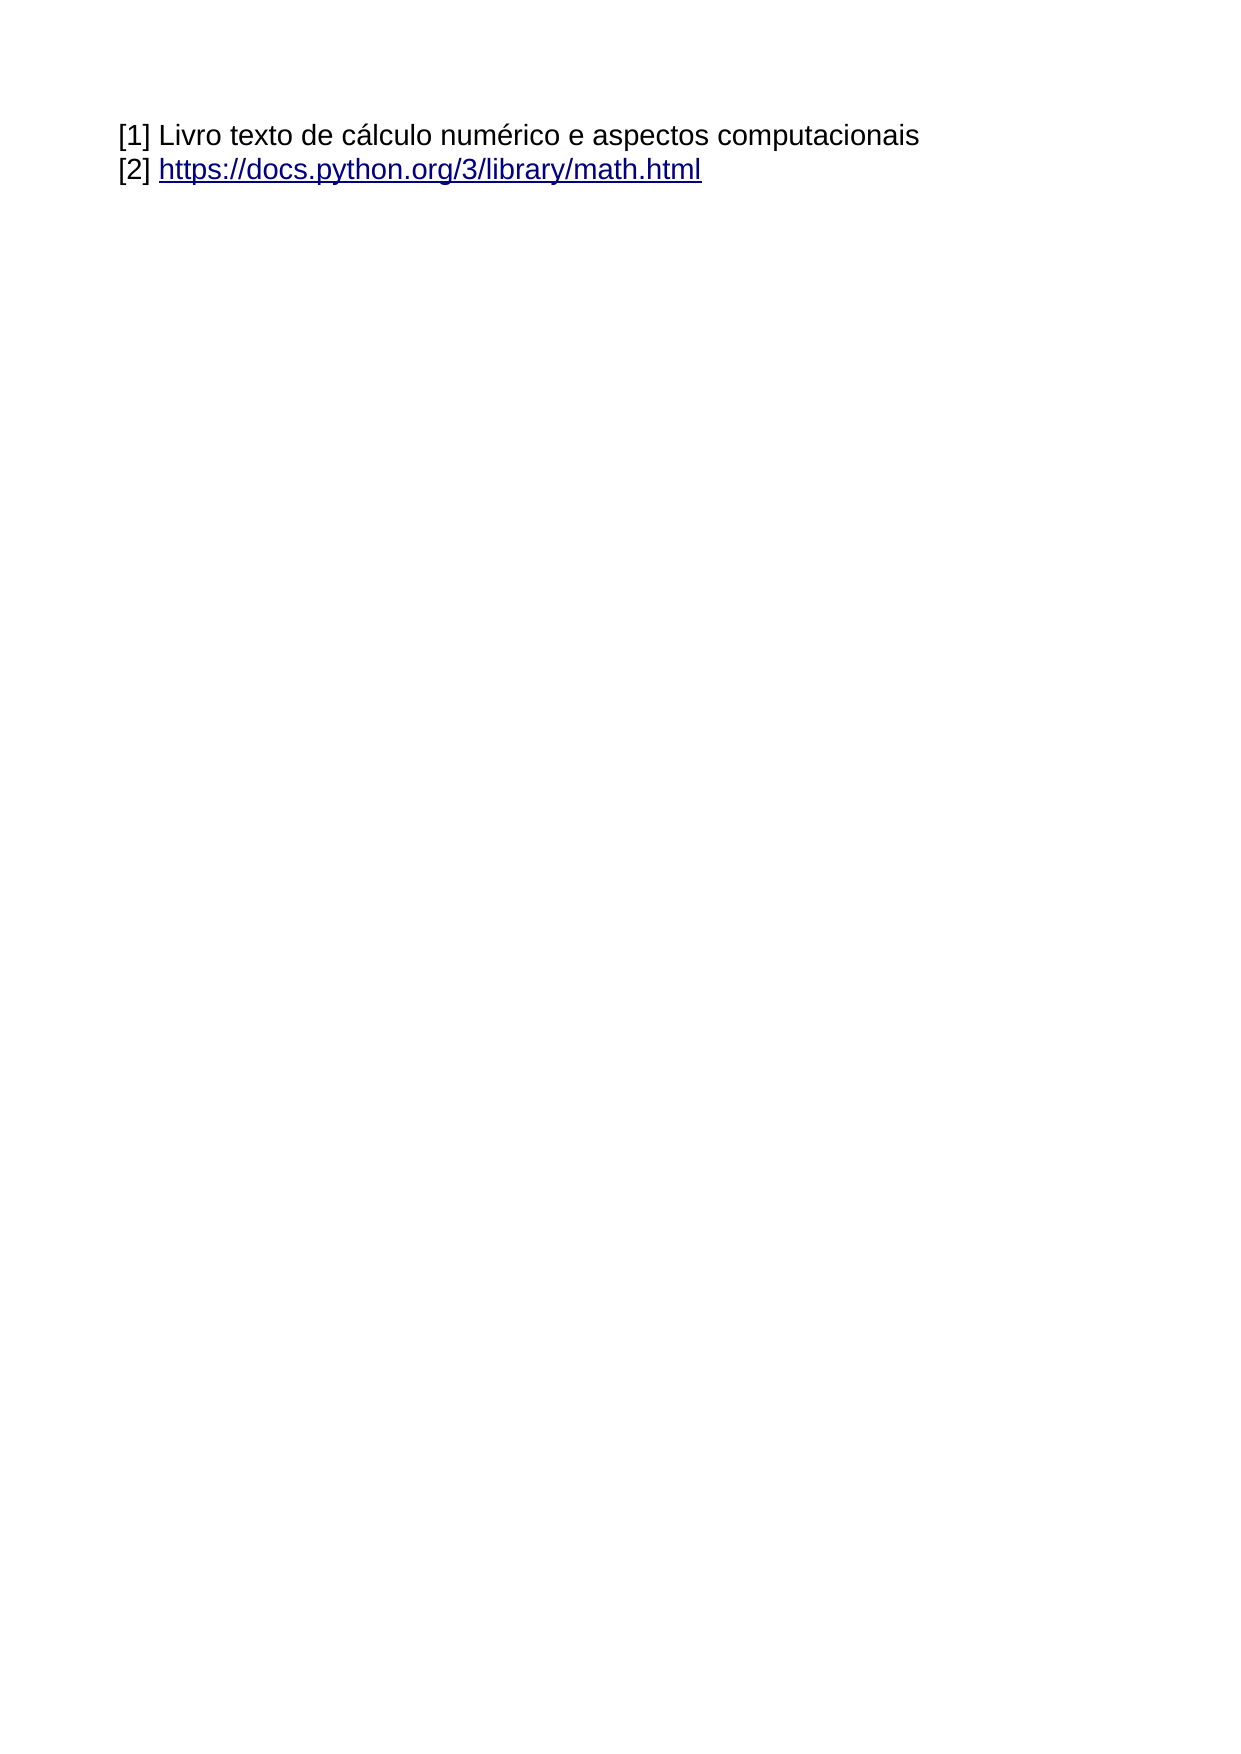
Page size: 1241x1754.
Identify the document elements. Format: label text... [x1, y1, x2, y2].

text [1] Livro texto de cálculo numérico e aspectos computacionais [118, 118, 1122, 152]
text [2] https://docs.python.org/3/library/math.html [118, 152, 1122, 185]
